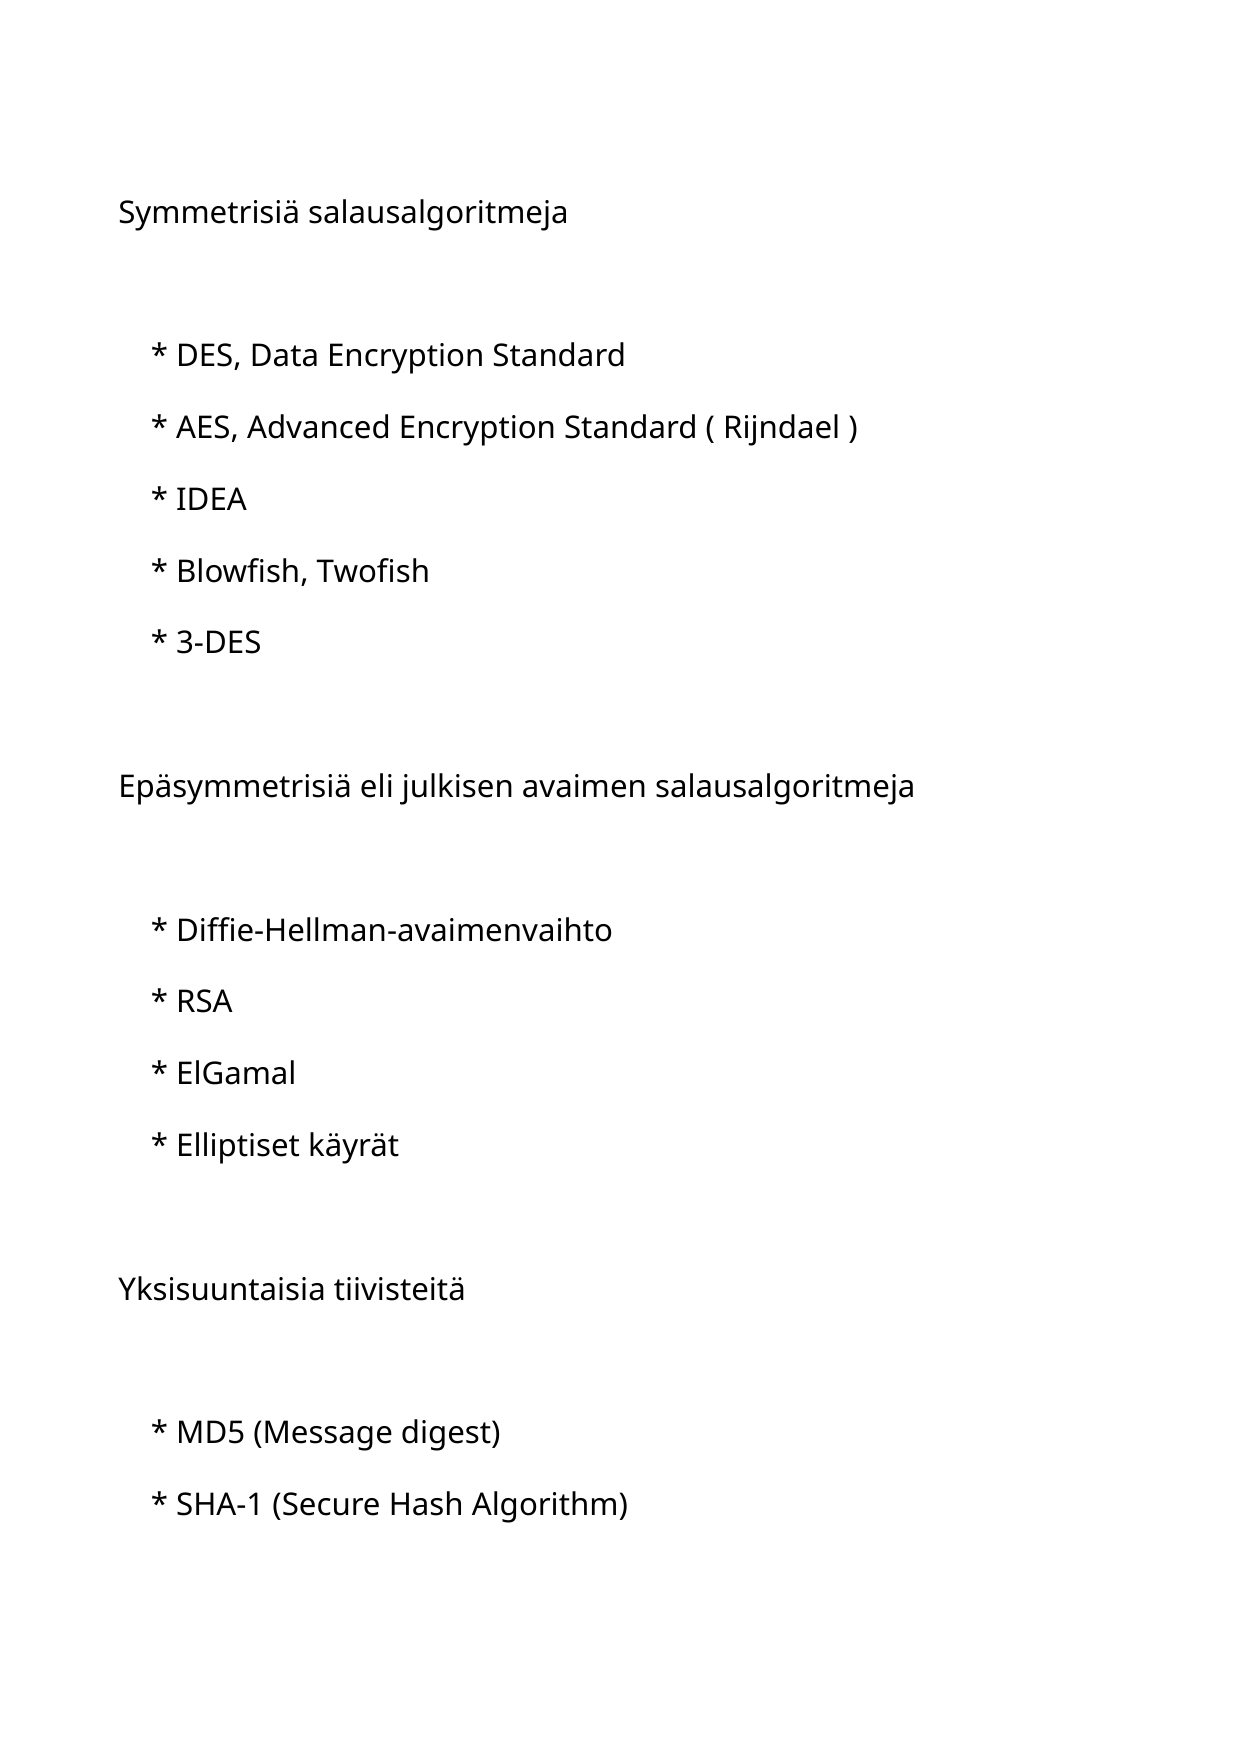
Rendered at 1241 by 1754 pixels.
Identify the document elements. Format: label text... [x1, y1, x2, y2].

text * DES, Data Encryption Standard [118, 333, 1122, 376]
text Epäsymmetrisiä eli julkisen avaimen salausalgoritmeja [118, 764, 1122, 807]
text * MD5 (Message digest) [118, 1410, 1122, 1453]
text * AES, Advanced Encryption Standard ( Rijndael ) [118, 405, 1122, 448]
text * Elliptiset käyrät [118, 1123, 1122, 1166]
text * RSA [118, 979, 1122, 1022]
text Yksisuuntaisia tiivisteitä [118, 1266, 1122, 1309]
text * Blowfish, Twofish [118, 549, 1122, 591]
text * 3-DES [118, 621, 1122, 663]
text Symmetrisiä salausalgoritmeja [118, 190, 1122, 232]
text * SHA-1 (Secure Hash Algorithm) [118, 1482, 1122, 1524]
text * ElGamal [118, 1051, 1122, 1094]
text * Diffie-Hellman-avaimenvaihto [118, 908, 1122, 950]
text * IDEA [118, 477, 1122, 519]
